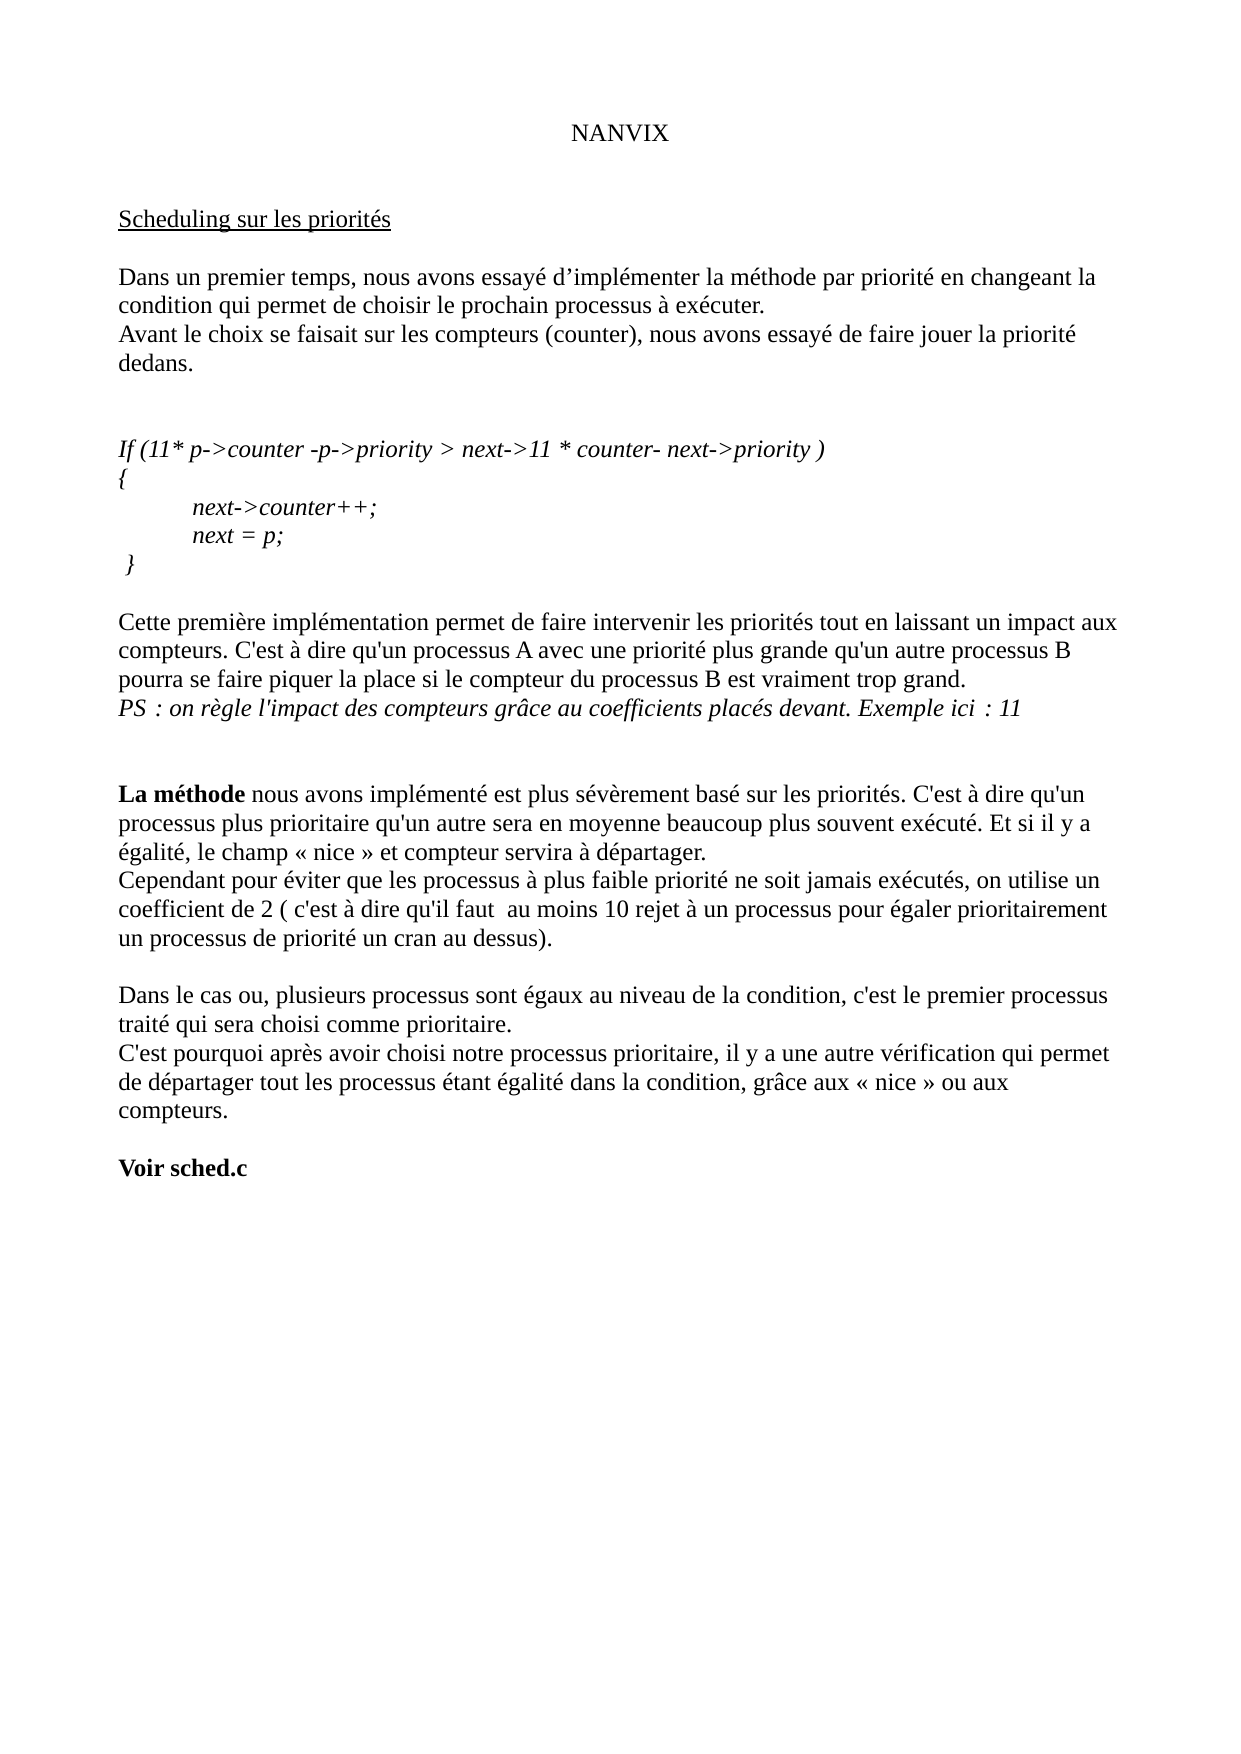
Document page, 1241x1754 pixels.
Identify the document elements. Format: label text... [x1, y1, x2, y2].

text Voir sched.c [118, 1153, 1122, 1182]
text PS : on règle l'impact des compteurs grâce au coefficients placés devant. Exemple ici : 11 [118, 693, 1122, 722]
text next->counter++; [118, 492, 1122, 521]
text Cependant pour éviter que les processus à plus faible priorité ne soit jamais exécutés, on utilise un coefficient de 2 ( c'est à dire qu'il faut au moins 10 rejet à un processus pour égaler prioritairement un processus de priorité un cran au dessus). [118, 866, 1122, 952]
text NANVIX [118, 118, 1122, 147]
text C'est pourquoi après avoir choisi notre processus prioritaire, il y a une autre vérification qui permet de départager tout les processus étant égalité dans la condition, grâce aux « nice » ou aux compteurs. [118, 1038, 1122, 1124]
text Dans un premier temps, nous avons essayé d’implémenter la méthode par priorité en changeant la condition qui permet de choisir le prochain processus à exécuter. [118, 262, 1122, 319]
text La méthode nous avons implémenté est plus sévèrement basé sur les priorités. C'est à dire qu'un processus plus prioritaire qu'un autre sera en moyenne beaucoup plus souvent exécuté. Et si il y a égalité, le champ « nice » et compteur servira à départager. [118, 779, 1122, 866]
text Avant le choix se faisait sur les compteurs (counter), nous avons essayé de faire jouer la priorité dedans. [118, 319, 1122, 377]
text } [118, 549, 1122, 578]
text If (11* p->counter -p->priority > next->11 * counter- next->priority ) [118, 434, 1122, 463]
text Scheduling sur les priorités [118, 204, 1122, 233]
text { [118, 463, 1122, 492]
text next = p; [118, 521, 1122, 549]
text Dans le cas ou, plusieurs processus sont égaux au niveau de la condition, c'est le premier processus traité qui sera choisi comme prioritaire. [118, 981, 1122, 1038]
text Cette première implémentation permet de faire intervenir les priorités tout en laissant un impact aux compteurs. C'est à dire qu'un processus A avec une priorité plus grande qu'un autre processus B pourra se faire piquer la place si le compteur du processus B est vraiment trop grand. [118, 607, 1122, 693]
